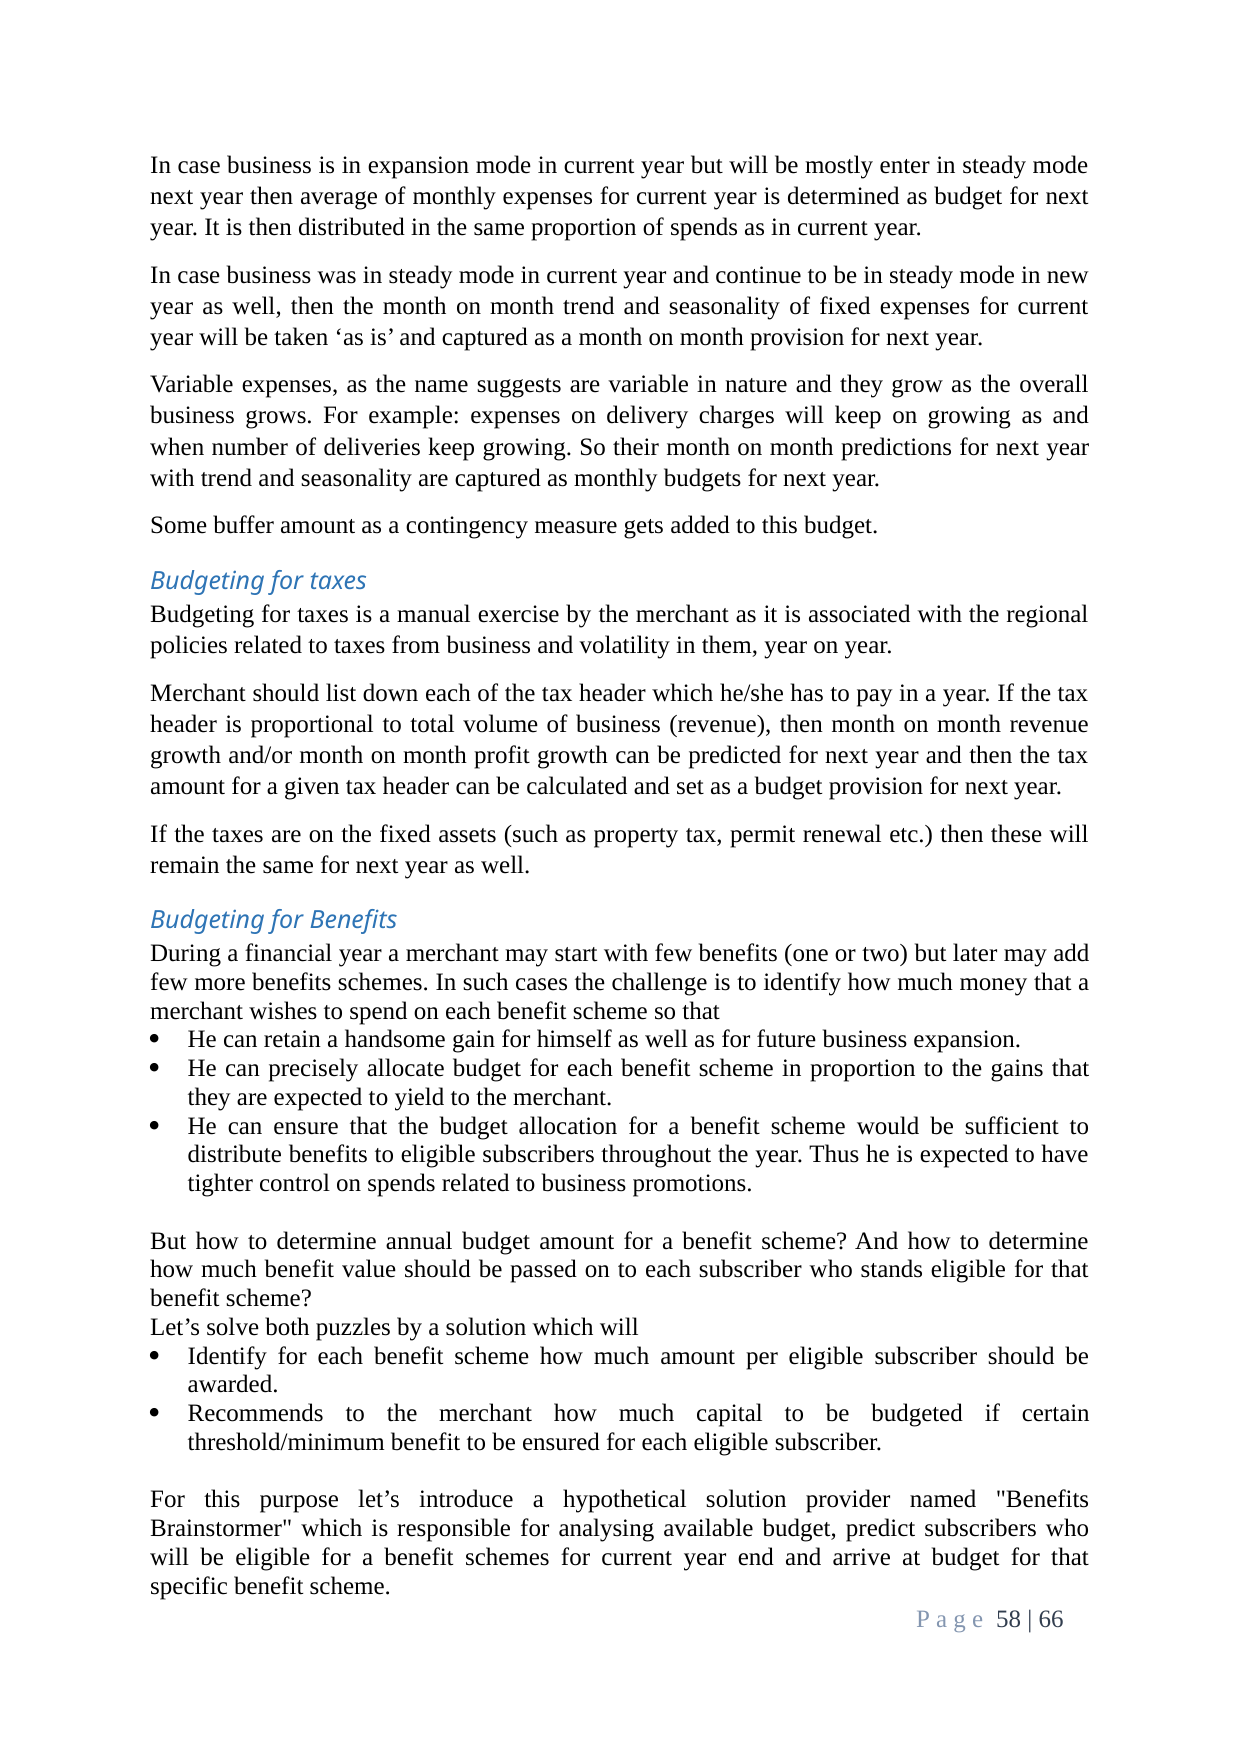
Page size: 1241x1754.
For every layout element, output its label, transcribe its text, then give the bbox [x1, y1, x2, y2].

list He can retain a handsome gain for himself as well as for future business expansion. [150, 1024, 1090, 1053]
text During a financial year a merchant may start with few benefits (one or two) but later may add few more benefits schemes. In such cases the challenge is to identify how much money that a merchant wishes to spend on each benefit scheme so that [150, 938, 1090, 1024]
text Budgeting for taxes is a manual exercise by the merchant as it is associated with the regional policies related to taxes from business and volatility in them, year on year. [150, 599, 1090, 659]
text If the taxes are on the fixed assets (such as property tax, permit renewal etc.) then these will remain the same for next year as well. [150, 819, 1090, 878]
text For this purpose let’s introduce a hypothetical solution provider named "Benefits Brainstormer" which is responsible for analysing available budget, predict subscribers who will be eligible for a benefit schemes for current year end and arrive at budget for that specific benefit scheme. [150, 1484, 1090, 1599]
text But how to determine annual budget amount for a benefit scheme? And how to determine how much benefit value should be passed on to each subscriber who stands eligible for that benefit scheme? [150, 1226, 1090, 1312]
text Some buffer amount as a contingency measure gets added to this budget. [150, 510, 1090, 539]
text In case business is in expansion mode in current year but will be mostly enter in steady mode next year then average of monthly expenses for current year is determined as budget for next year. It is then distributed in the same proportion of spends as in current year. [150, 150, 1090, 241]
subtitle Budgeting for taxes [150, 562, 1090, 596]
text Let’s solve both puzzles by a solution which will [150, 1312, 1090, 1341]
subtitle Budgeting for Benefits [150, 902, 1090, 936]
text Merchant should list down each of the tax header which he/she has to pay in a year. If the tax header is proportional to total volume of business (revenue), then month on month revenue growth and/or month on month profit growth can be predicted for next year and then the tax amount for a given tax header can be calculated and set as a budget provision for next year. [150, 678, 1090, 800]
text In case business was in steady mode in current year and continue to be in steady mode in new year as well, then the month on month trend and seasonality of fixed expenses for current year will be taken ‘as is’ and captured as a month on month provision for next year. [150, 260, 1090, 351]
list He can precisely allocate budget for each benefit scheme in proportion to the gains that they are expected to yield to the merchant. [150, 1053, 1090, 1111]
list Identify for each benefit scheme how much amount per eligible subscriber should be awarded. [150, 1341, 1090, 1398]
list He can ensure that the budget allocation for a benefit scheme would be sufficient to distribute benefits to eligible subscribers throughout the year. Thus he is expected to have tighter control on spends related to business promotions. [150, 1111, 1090, 1197]
text Variable expenses, as the name suggests are variable in nature and they grow as the overall business grows. For example: expenses on delivery charges will keep on growing as and when number of deliveries keep growing. So their month on month predictions for next year with trend and seasonality are captured as monthly budgets for next year. [150, 369, 1090, 491]
list Recommends to the merchant how much capital to be budgeted if certain threshold/minimum benefit to be ensured for each eligible subscriber. [150, 1398, 1090, 1456]
